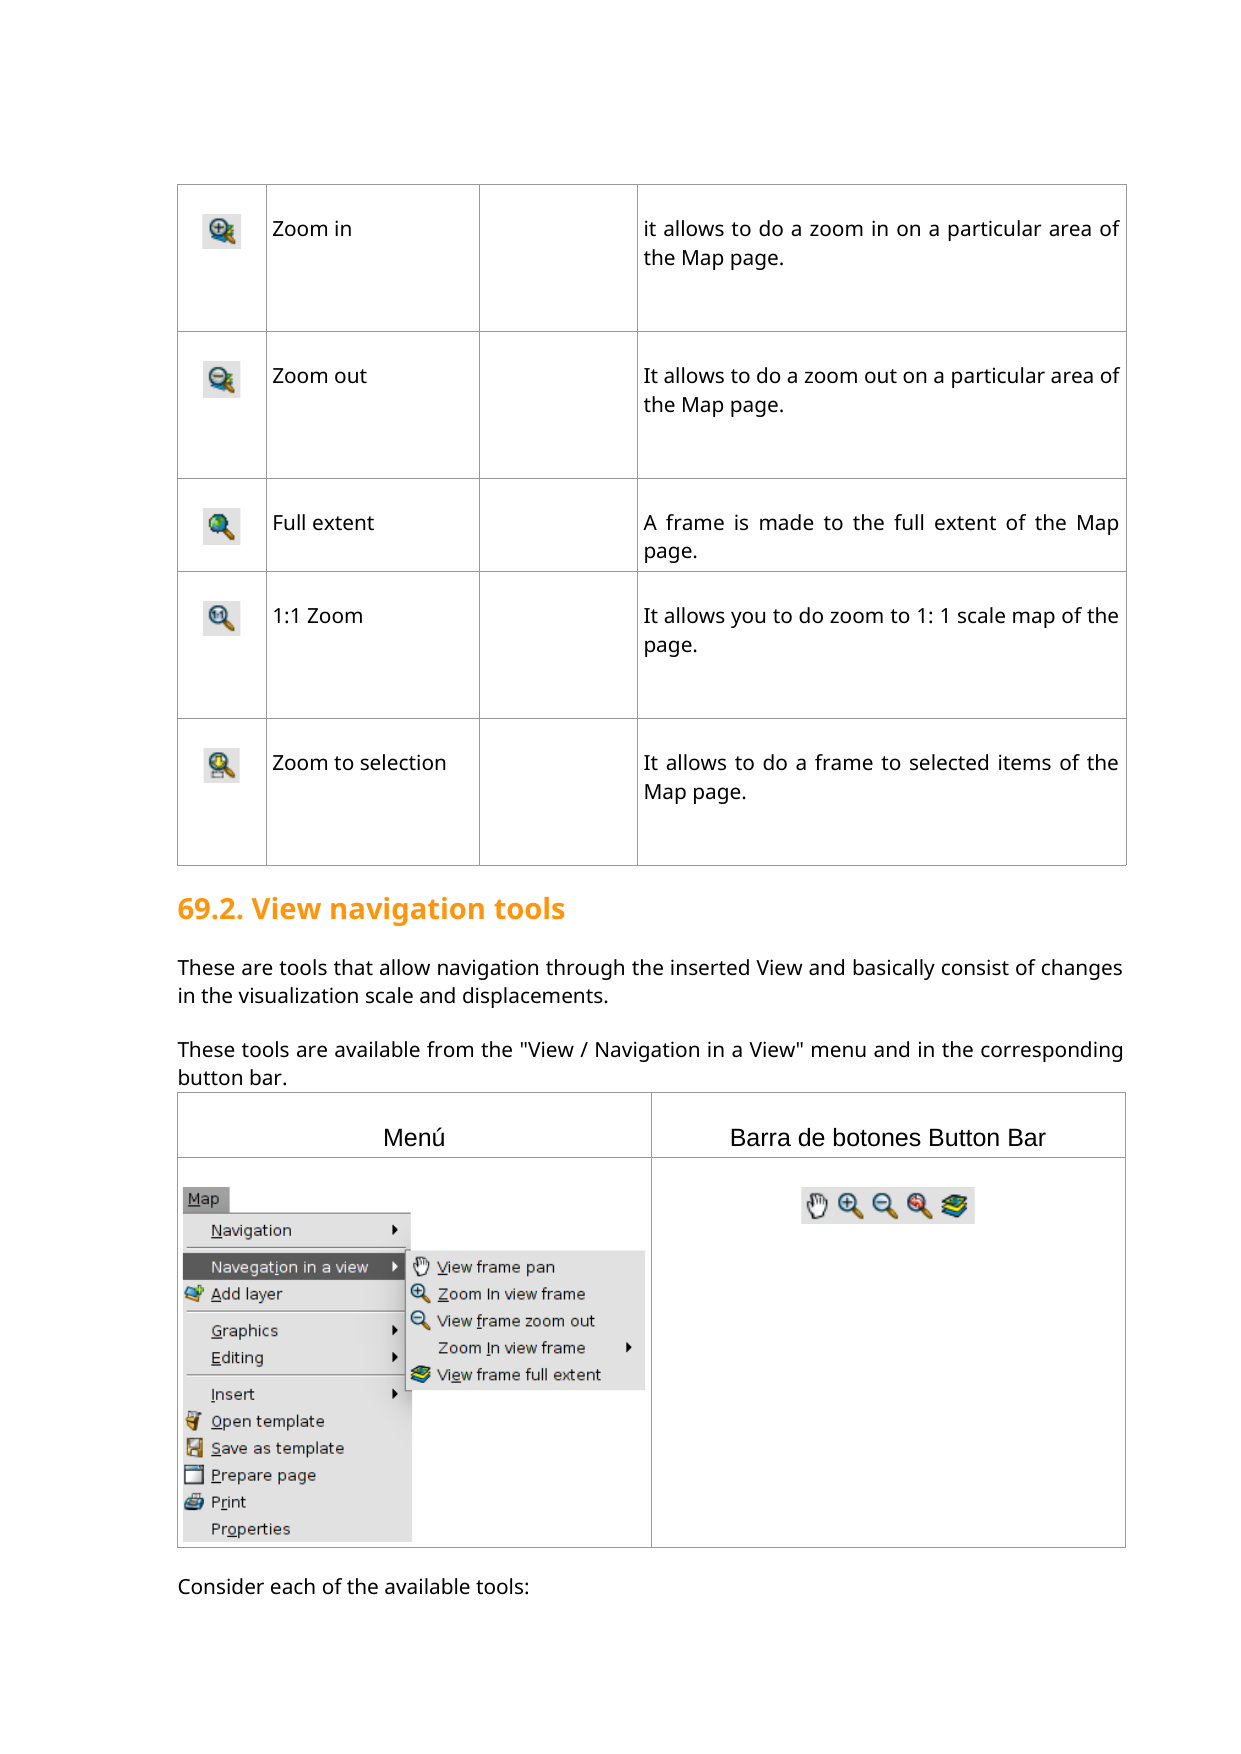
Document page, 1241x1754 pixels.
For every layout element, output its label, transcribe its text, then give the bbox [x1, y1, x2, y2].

table_cell A frame is made to the full extent of the Map page. [638, 479, 1126, 571]
picture [203, 508, 241, 545]
picture [203, 601, 241, 636]
text Consider each of the available tools: [177, 1572, 1125, 1601]
picture [202, 214, 242, 249]
picture [203, 748, 240, 783]
subtitle 69.2. View navigation tools [177, 888, 1125, 928]
table_header Menú [178, 1093, 651, 1157]
table_cell it allows to do a zoom in on a particular area of the Map page. [638, 185, 1126, 331]
table_cell Zoom to selection [267, 719, 479, 864]
table_cell 1:1 Zoom [267, 572, 479, 718]
table_cell [178, 1158, 651, 1547]
picture [801, 1187, 975, 1224]
table_cell [178, 185, 266, 331]
picture [203, 361, 241, 398]
text These tools are available from the "View / Navigation in a View" menu and in the corresponding button bar. [177, 1035, 1125, 1092]
table_cell [178, 479, 266, 571]
table_cell Zoom in [267, 185, 479, 331]
text These are tools that allow navigation through the inserted View and basically consist of changes in the visualization scale and displacements. [177, 953, 1125, 1010]
table_cell Full extent [267, 479, 479, 571]
table_cell [480, 185, 637, 331]
table_cell [480, 719, 637, 864]
table_cell It allows to do a zoom out on a particular area of the Map page. [638, 332, 1126, 477]
table_cell [480, 332, 637, 477]
table_cell [652, 1158, 1125, 1547]
table_cell It allows to do a frame to selected items of the Map page. [638, 719, 1126, 864]
table_cell [178, 572, 266, 718]
table_cell It allows you to do zoom to 1: 1 scale map of the page. [638, 572, 1126, 718]
table_cell [178, 719, 266, 864]
table_cell Zoom out [267, 332, 479, 477]
picture [182, 1187, 646, 1542]
table_cell [178, 332, 266, 477]
table_cell [480, 479, 637, 571]
table_header Barra de botones Button Bar [652, 1093, 1125, 1157]
table_cell [480, 572, 637, 718]
